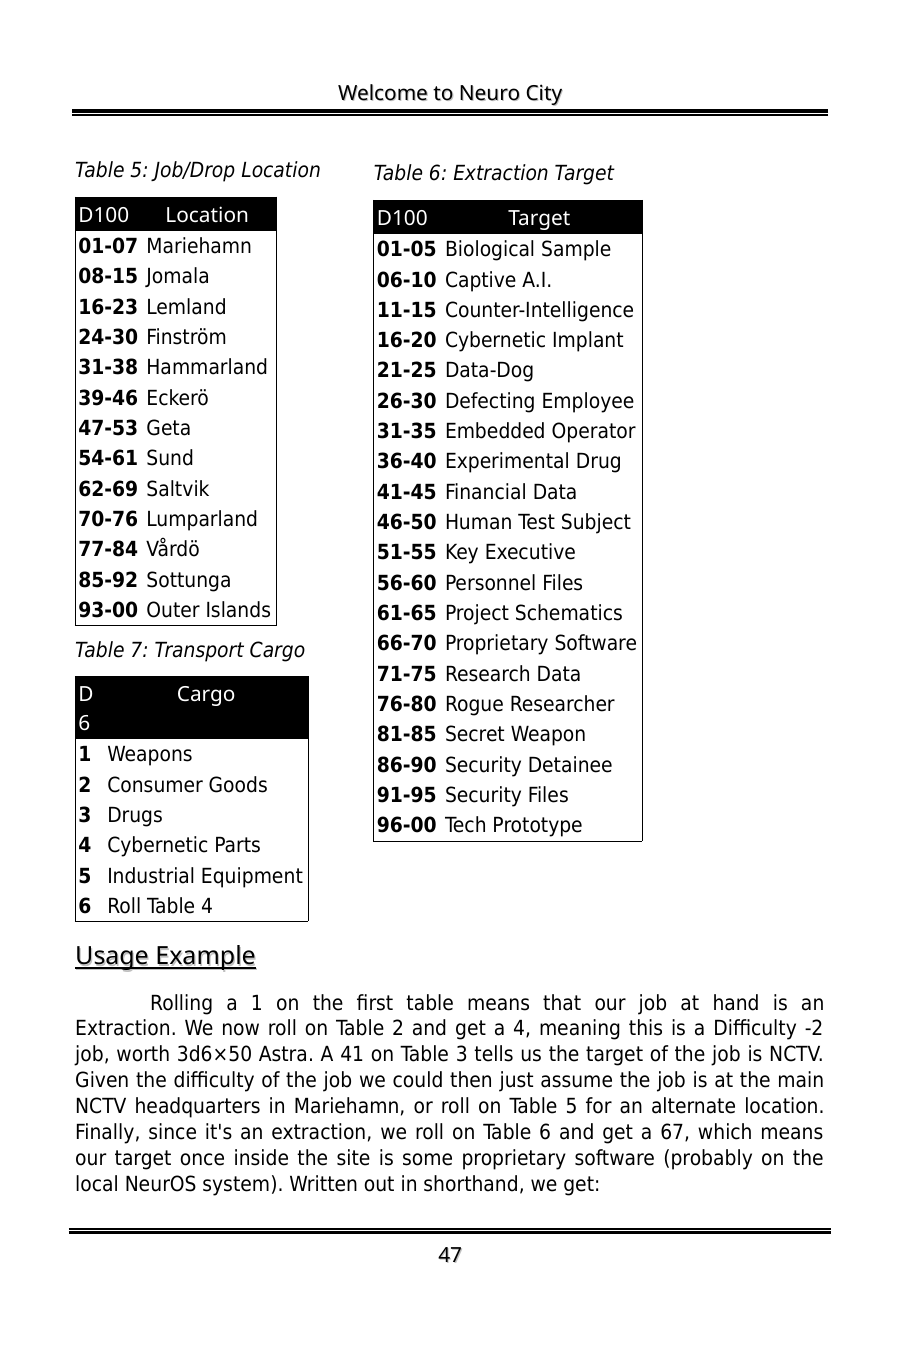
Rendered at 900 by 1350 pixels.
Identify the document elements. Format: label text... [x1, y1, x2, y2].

table_cell 11-15 [374, 295, 442, 325]
table_cell 06-10 [374, 265, 442, 295]
table_header Target [442, 201, 642, 234]
table_cell 86-90 [374, 750, 442, 780]
table_cell 93-00 [76, 595, 143, 625]
table_cell 96-00 [374, 810, 442, 841]
table_cell Sottunga [143, 565, 276, 595]
table_cell Embedded Operator [442, 416, 642, 446]
table_cell 5 [76, 861, 104, 891]
table_cell Project Schematics [442, 598, 642, 628]
table_cell 62-69 [76, 474, 143, 504]
table_cell Tech Prototype [442, 810, 642, 841]
table_cell Lumparland [143, 504, 276, 534]
table_cell Hammarland [143, 352, 276, 383]
table_cell 36-40 [374, 446, 442, 477]
table_cell Defecting Employee [442, 386, 642, 416]
table_cell Saltvik [143, 474, 276, 504]
table_cell Roll Table 4 [104, 891, 308, 921]
table_cell Security Detainee [442, 750, 642, 780]
table_cell Lemland [143, 292, 276, 322]
table_cell Counter-Intelligence [442, 295, 642, 325]
table_cell 08-15 [76, 262, 143, 292]
table_cell Proprietary Software [442, 628, 642, 659]
table_cell 71-75 [374, 659, 442, 689]
table_cell Cybernetic Parts [104, 830, 308, 861]
table_cell Drugs [104, 800, 308, 830]
table_cell 4 [76, 830, 104, 861]
table_cell Key Executive [442, 537, 642, 568]
table_cell Personnel Files [442, 568, 642, 598]
table_cell Eckerö [143, 383, 276, 413]
table_cell 16-23 [76, 292, 143, 322]
table_header Location [143, 198, 276, 231]
table_cell 77-84 [76, 534, 143, 565]
table_cell Outer Islands [143, 595, 276, 625]
table_header D100 [76, 198, 143, 231]
table_cell 2 [76, 770, 104, 800]
table_cell Financial Data [442, 477, 642, 507]
table_cell Experimental Drug [442, 446, 642, 477]
table_cell 24-30 [76, 322, 143, 352]
table_cell 16-20 [374, 325, 442, 356]
table_cell Data-Dog [442, 356, 642, 386]
table_header Cargo [104, 677, 308, 739]
table_cell 39-46 [76, 383, 143, 413]
text Table 5: Job/Drop Location [75, 149, 825, 182]
table_cell Human Test Subject [442, 507, 642, 537]
table_cell Cybernetic Implant [442, 325, 642, 356]
table_cell 91-95 [374, 780, 442, 810]
table_cell Security Files [442, 780, 642, 810]
table_cell Biological Sample [442, 234, 642, 264]
table_cell 41-45 [374, 477, 442, 507]
table_cell 51-55 [374, 537, 442, 568]
table_cell 21-25 [374, 356, 442, 386]
text [373, 842, 642, 877]
table_cell 56-60 [374, 568, 442, 598]
table_cell 70-76 [76, 504, 143, 534]
text [643, 638, 825, 662]
table_header D100 [374, 201, 442, 234]
table_cell 6 [76, 891, 104, 921]
table_cell Industrial Equipment [104, 861, 308, 891]
table_cell 54-61 [76, 444, 143, 474]
table_cell 81-85 [374, 719, 442, 749]
table_cell Consumer Goods [104, 770, 308, 800]
table_cell Jomala [143, 262, 276, 292]
table_cell 01-05 [374, 234, 442, 264]
table_cell 61-65 [374, 598, 442, 628]
table_cell 31-38 [76, 352, 143, 383]
subtitle Usage Example [75, 938, 825, 972]
table_cell Rogue Researcher [442, 689, 642, 719]
table_cell Weapons [104, 739, 308, 770]
text Table 6: Extraction Target [373, 161, 642, 186]
text [373, 186, 642, 200]
table_cell 66-70 [374, 628, 442, 659]
table_cell 47-53 [76, 413, 143, 443]
table_cell Finström [143, 322, 276, 352]
table_cell Captive A.I. [442, 265, 642, 295]
table_cell Secret Weapon [442, 719, 642, 749]
table_cell 76-80 [374, 689, 442, 719]
text Table 7: Transport Cargo [75, 638, 373, 662]
table_cell Vårdö [143, 534, 276, 565]
table_cell Sund [143, 444, 276, 474]
table_cell 85-92 [76, 565, 143, 595]
table_cell 1 [76, 739, 104, 770]
table_cell 46-50 [374, 507, 442, 537]
text Rolling a 1 on the first table means that our job at hand is an Extraction. We now roll on Table 2 and get a 4, meaning this is a Difficulty -2 job, worth 3d6×50 Astra. A 41 on Table 3 tells us the target of the job is NCTV. Given the difficulty of the job we could then just assume the job is at the main NCTV headquarters in Mariehamn, or roll on Table 5 for an alternate location. Finally, since it's an extraction, we roll on Table 6 and get a 67, which means our target once inside the site is some proprietary software (probably on the local NeurOS system). Written out in shorthand, we get: [75, 991, 825, 1196]
table_cell 26-30 [374, 386, 442, 416]
table_cell 01-07 [76, 231, 143, 262]
table_cell Mariehamn [143, 231, 276, 262]
table_cell Research Data [442, 659, 642, 689]
table_cell Geta [143, 413, 276, 443]
table_cell 31-35 [374, 416, 442, 446]
table_cell 3 [76, 800, 104, 830]
table_header D6 [76, 677, 104, 739]
